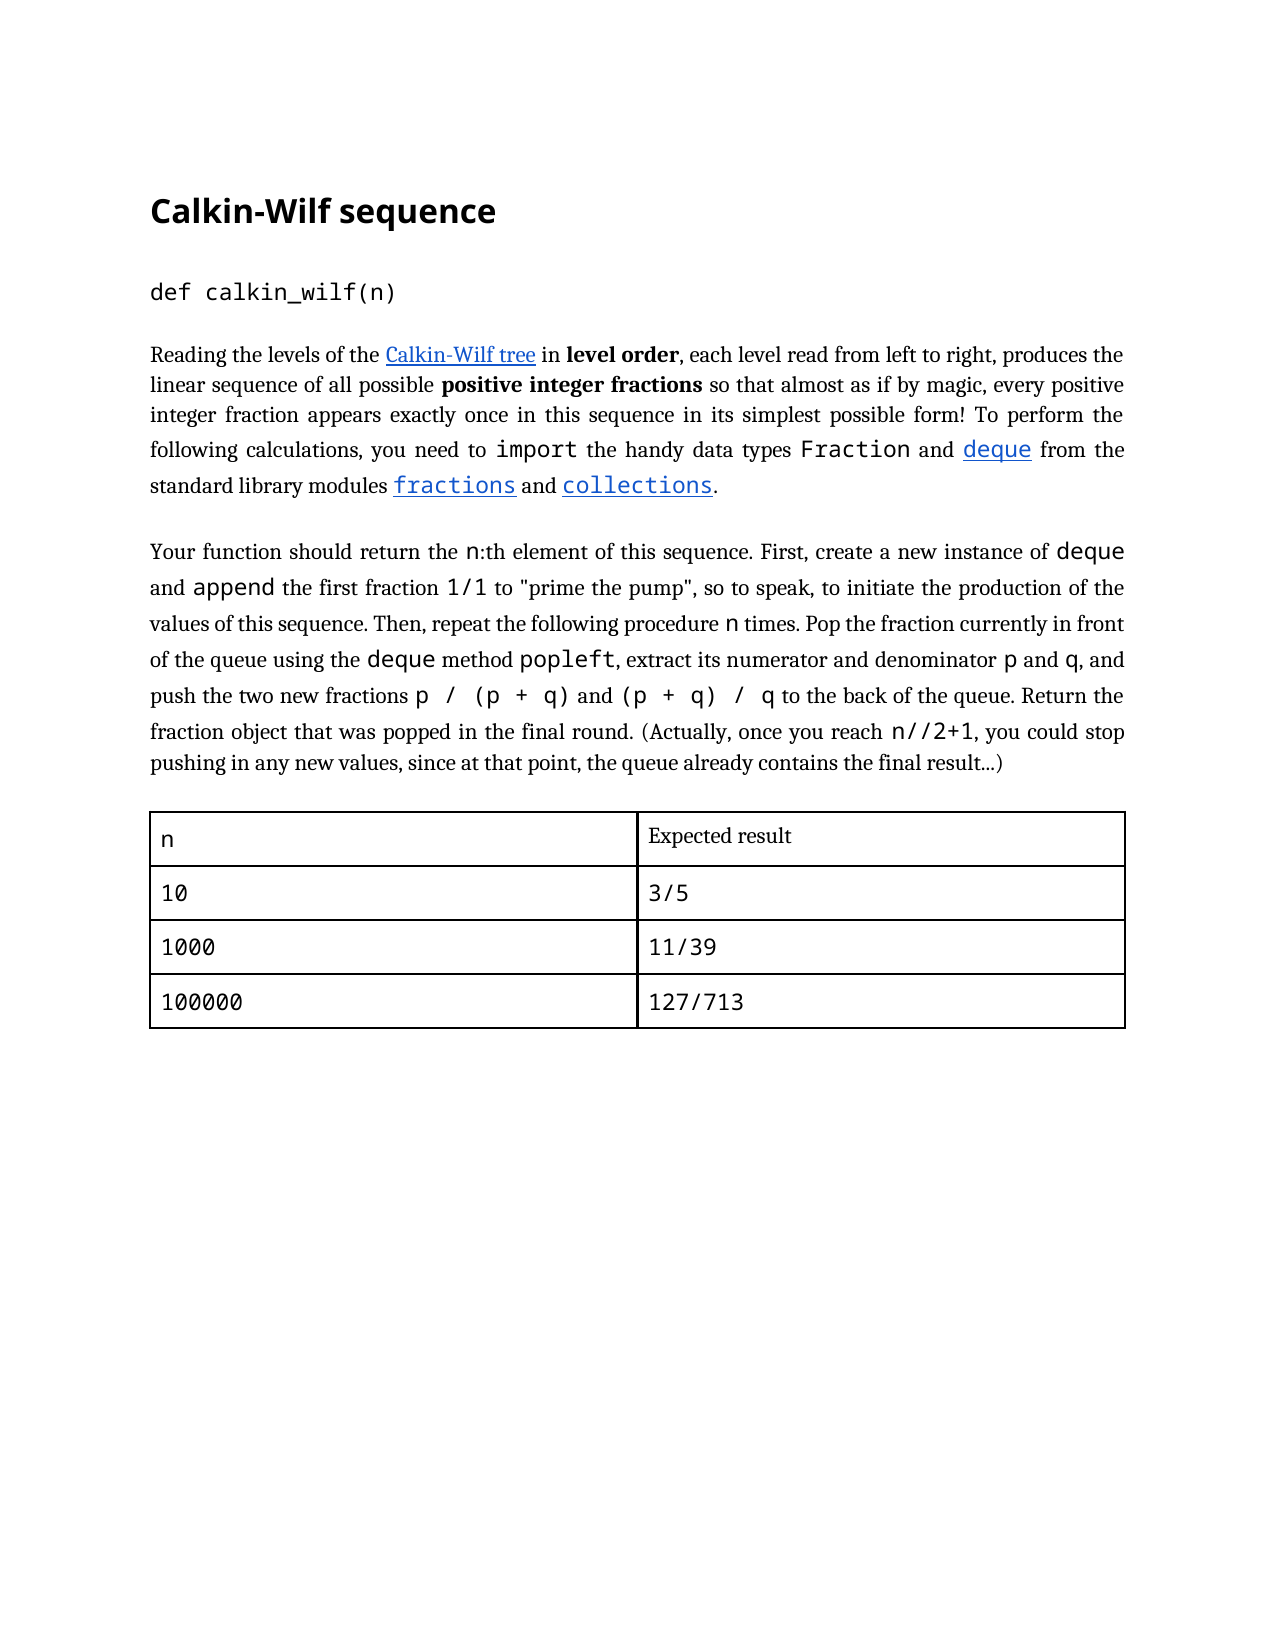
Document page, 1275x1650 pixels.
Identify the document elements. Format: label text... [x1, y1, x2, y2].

text Your function should return the n:th element of this sequence. First, create a new instance of deque and append the first fraction 1/1 to "prime the pump", so to speak, to initiate the production of the values of this sequence. Then, repeat the following procedure n times. Pop the fraction currently in front of the queue using the deque method popleft, extract its numerator and denominator p and q, and push the two new fractions p / (p + q) and (p + q) / q to the back of the queue. Return the fraction object that was popped in the final round. (Actually, once you reach n//2+1, you could stop pushing in any new values, since at that point, the queue already contains the final result...) [150, 535, 1125, 776]
table_header Expected result [639, 813, 1124, 865]
text Reading the levels of the Calkin-Wilf tree in level order, each level read from left to right, produces the linear sequence of all possible positive integer fractions so that almost as if by magic, every positive integer fraction appears exactly once in this sequence in its simplest possible form! To perform the following calculations, you need to import the handy data types Fraction and deque from the standard library modules fractions and collections. [150, 342, 1125, 500]
text def calkin_wilf(n) [150, 276, 1125, 307]
subtitle Calkin-Wilf sequence [150, 187, 1125, 233]
table_cell 100000 [151, 975, 636, 1027]
table_cell 3/5 [639, 867, 1124, 919]
table_cell 127/713 [639, 975, 1124, 1027]
table_cell 11/39 [639, 921, 1124, 973]
table_cell 10 [151, 867, 636, 919]
table_cell 1000 [151, 921, 636, 973]
table_header n [151, 813, 636, 865]
